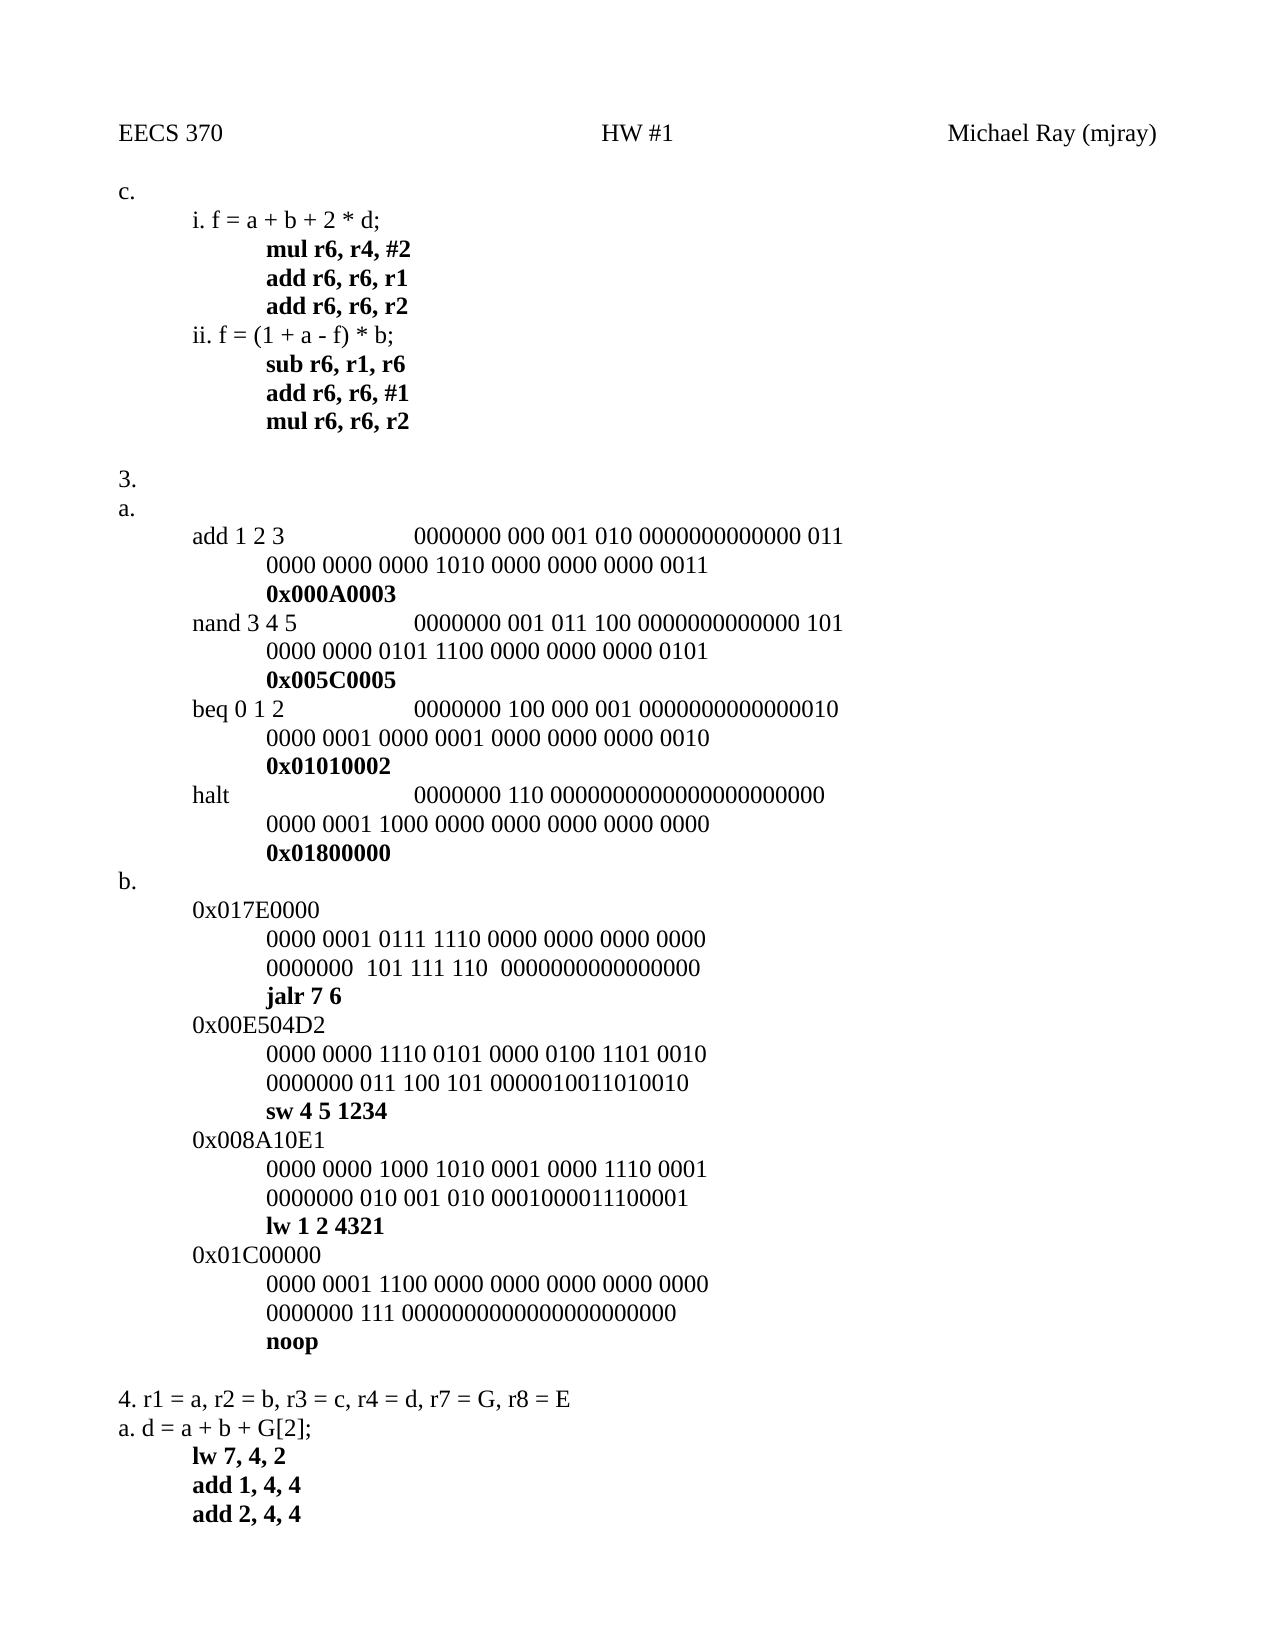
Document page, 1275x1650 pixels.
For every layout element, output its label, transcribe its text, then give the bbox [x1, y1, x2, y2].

text 0x008A10E1 [118, 1125, 1157, 1154]
text 0000 0001 0111 1110 0000 0000 0000 0000 [118, 924, 1157, 953]
text c. [118, 176, 1157, 205]
text nand 3 4 5 0000000 001 011 100 0000000000000 101 [118, 608, 1157, 636]
text add r6, r6, r1 [118, 263, 1157, 291]
text noop [118, 1326, 1157, 1355]
text i. f = a + b + 2 * d; [118, 205, 1157, 234]
text 0000000 010 001 010 0001000011100001 [118, 1183, 1157, 1211]
text 0000 0000 0101 1100 0000 0000 0000 0101 [118, 636, 1157, 665]
text b. [118, 866, 1157, 895]
text jalr 7 6 [118, 981, 1157, 1010]
text add r6, r6, #1 [118, 378, 1157, 406]
text add r6, r6, r2 [118, 291, 1157, 320]
text 0x01010002 [118, 751, 1157, 780]
text add 2, 4, 4 [118, 1499, 1157, 1528]
text 0x005C0005 [118, 665, 1157, 694]
text 3. [118, 464, 1157, 493]
text 0x017E0000 [118, 895, 1157, 924]
text 0000000 101 111 110 0000000000000000 [118, 953, 1157, 981]
text lw 7, 4, 2 [118, 1441, 1157, 1470]
text lw 1 2 4321 [118, 1211, 1157, 1240]
text 0x00E504D2 [118, 1010, 1157, 1039]
text 0000 0001 1000 0000 0000 0000 0000 0000 [118, 809, 1157, 838]
text 0x000A0003 [118, 579, 1157, 608]
text a. [118, 493, 1157, 521]
text add 1 2 3 0000000 000 001 010 0000000000000 011 [118, 521, 1157, 550]
text sub r6, r1, r6 [118, 349, 1157, 378]
text 0000 0001 1100 0000 0000 0000 0000 0000 [118, 1269, 1157, 1298]
text sw 4 5 1234 [118, 1096, 1157, 1125]
text a. d = a + b + G[2]; [118, 1413, 1157, 1441]
text 0000 0000 0000 1010 0000 0000 0000 0011 [118, 550, 1157, 579]
text add 1, 4, 4 [118, 1470, 1157, 1499]
text beq 0 1 2 0000000 100 000 001 0000000000000010 [118, 694, 1157, 723]
text mul r6, r4, #2 [118, 234, 1157, 263]
text 0x01800000 [118, 838, 1157, 866]
text 0000 0001 0000 0001 0000 0000 0000 0010 [118, 723, 1157, 751]
text 4. r1 = a, r2 = b, r3 = c, r4 = d, r7 = G, r8 = E [118, 1384, 1157, 1413]
text mul r6, r6, r2 [118, 406, 1157, 435]
text ii. f = (1 + a - f) * b; [118, 320, 1157, 349]
text 0x01C00000 [118, 1240, 1157, 1269]
text 0000000 111 0000000000000000000000 [118, 1298, 1157, 1326]
text 0000 0000 1000 1010 0001 0000 1110 0001 [118, 1154, 1157, 1183]
text halt 0000000 110 0000000000000000000000 [118, 780, 1157, 809]
text 0000 0000 1110 0101 0000 0100 1101 0010 [118, 1039, 1157, 1068]
text 0000000 011 100 101 0000010011010010 [118, 1068, 1157, 1096]
